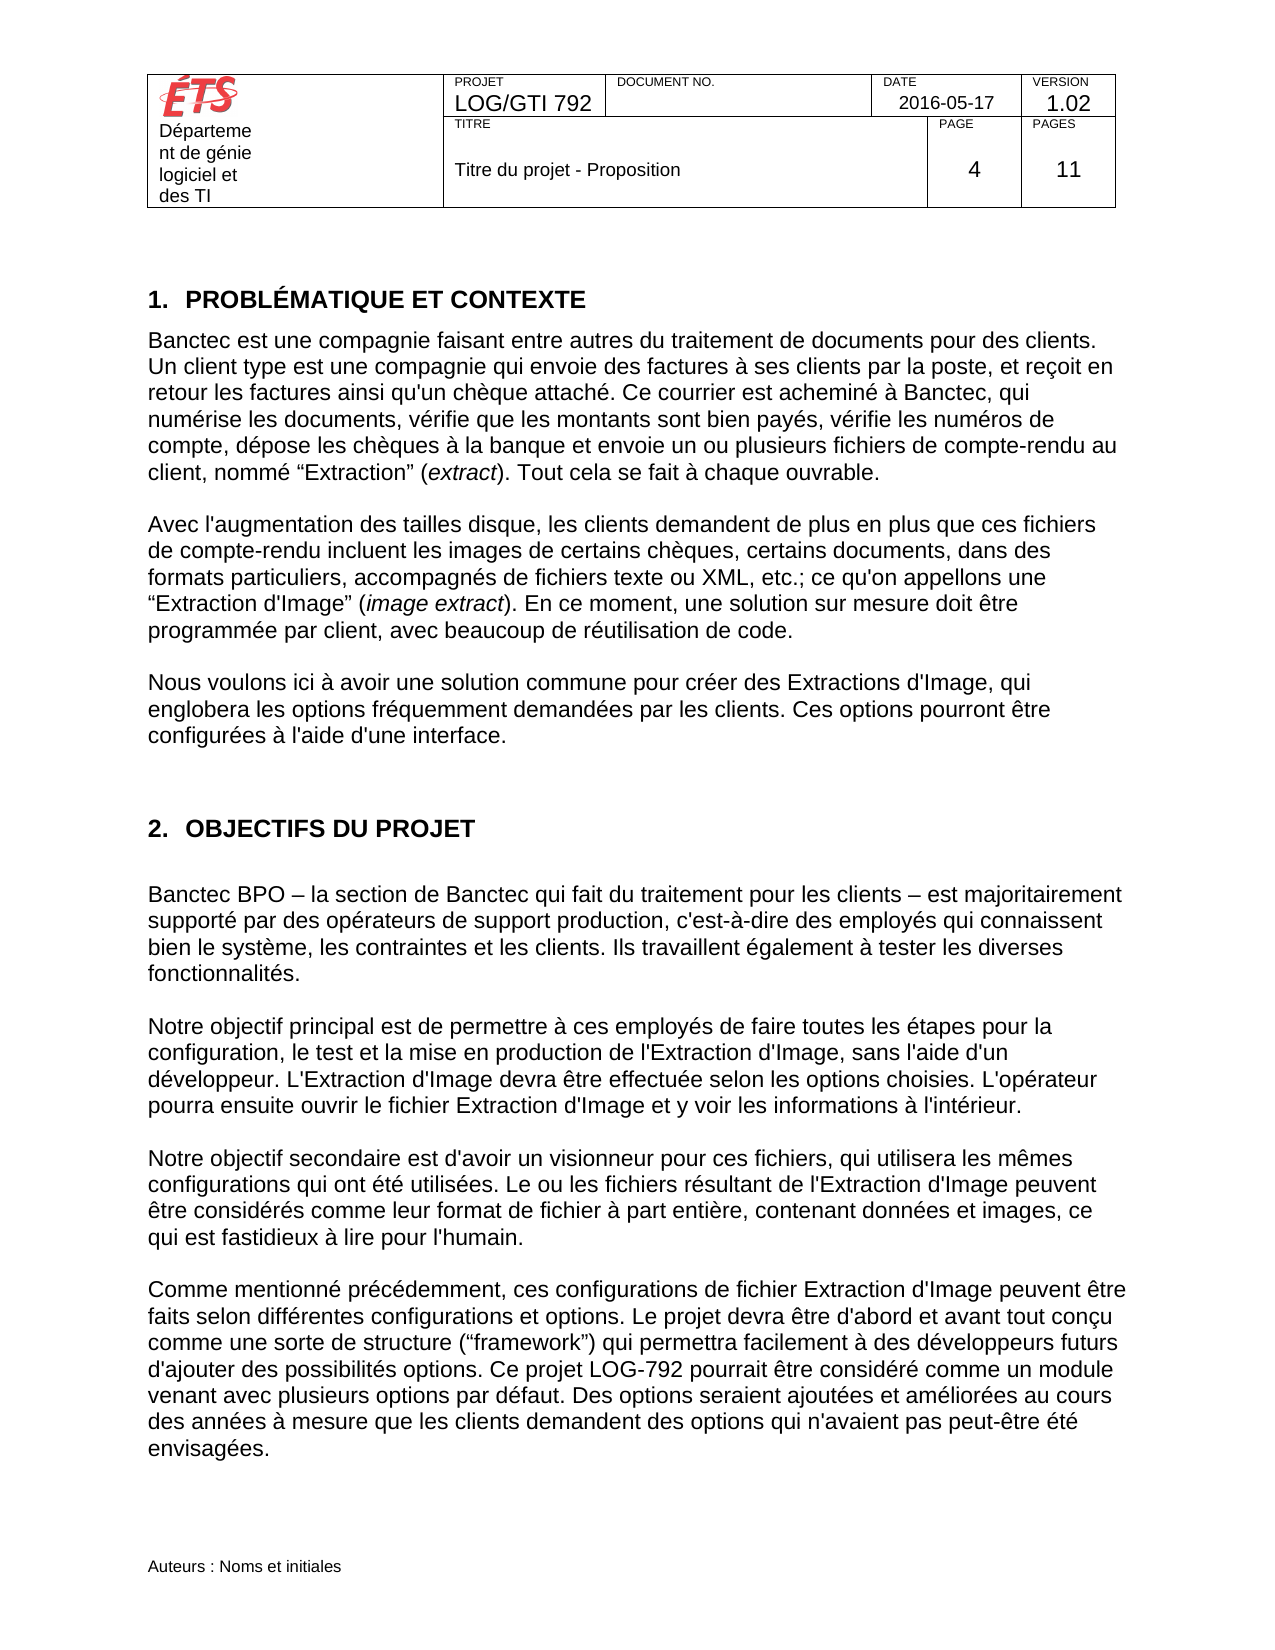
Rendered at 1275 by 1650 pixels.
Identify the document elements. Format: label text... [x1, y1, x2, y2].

subtitle Objectifs du projet [148, 813, 1127, 842]
text Comme mentionné précédemment, ces configurations de fichier Extraction d'Image peuvent être faits selon différentes configurations et options. Le projet devra être d'abord et avant tout conçu comme une sorte de structure (“framework”) qui permettra facilement à des développeurs futurs d'ajouter des possibilités options. Ce projet LOG-792 pourrait être considéré comme un module venant avec plusieurs options par défaut. Des options seraient ajoutées et améliorées au cours des années à mesure que les clients demandent des options qui n'avaient pas peut-être été envisagées. [148, 1276, 1127, 1461]
subtitle Problématique et contexte [148, 285, 1127, 314]
text Notre objectif principal est de permettre à ces employés de faire toutes les étapes pour la configuration, le test et la mise en production de l'Extraction d'Image, sans l'aide d'un développeur. L'Extraction d'Image devra être effectuée selon les options choisies. L'opérateur pourra ensuite ouvrir le fichier Extraction d'Image et y voir les informations à l'intérieur. [148, 1013, 1127, 1118]
text Avec l'augmentation des tailles disque, les clients demandent de plus en plus que ces fichiers de compte-rendu incluent les images de certains chèques, certains documents, dans des formats particuliers, accompagnés de fichiers texte ou XML, etc.; ce qu'on appellons une “Extraction d'Image” (image extract). En ce moment, une solution sur mesure doit être programmée par client, avec beaucoup de réutilisation de code. [148, 511, 1127, 643]
text Banctec est une compagnie faisant entre autres du traitement de documents pour des clients. Un client type est une compagnie qui envoie des factures à ses clients par la poste, et reçoit en retour les factures ainsi qu'un chèque attaché. Ce courrier est acheminé à Banctec, qui numérise les documents, vérifie que les montants sont bien payés, vérifie les numéros de compte, dépose les chèques à la banque et envoie un ou plusieurs fichiers de compte-rendu au client, nommé “Extraction” (extract). Tout cela se fait à chaque ouvrable. [148, 327, 1127, 485]
text Notre objectif secondaire est d'avoir un visionneur pour ces fichiers, qui utilisera les mêmes configurations qui ont été utilisées. Le ou les fichiers résultant de l'Extraction d'Image peuvent être considérés comme leur format de fichier à part entière, contenant données et images, ce qui est fastidieux à lire pour l'humain. [148, 1145, 1127, 1250]
text Banctec BPO – la section de Banctec qui fait du traitement pour les clients – est majoritairement supporté par des opérateurs de support production, c'est-à-dire des employés qui connaissent bien le système, les contraintes et les clients. Ils travaillent également à tester les diverses fonctionnalités. [148, 881, 1127, 987]
text Nous voulons ici à avoir une solution commune pour créer des Extractions d'Image, qui englobera les options fréquemment demandées par les clients. Ces options pourront être configurées à l'aide d'une interface. [148, 669, 1127, 748]
picture [159, 75, 238, 117]
